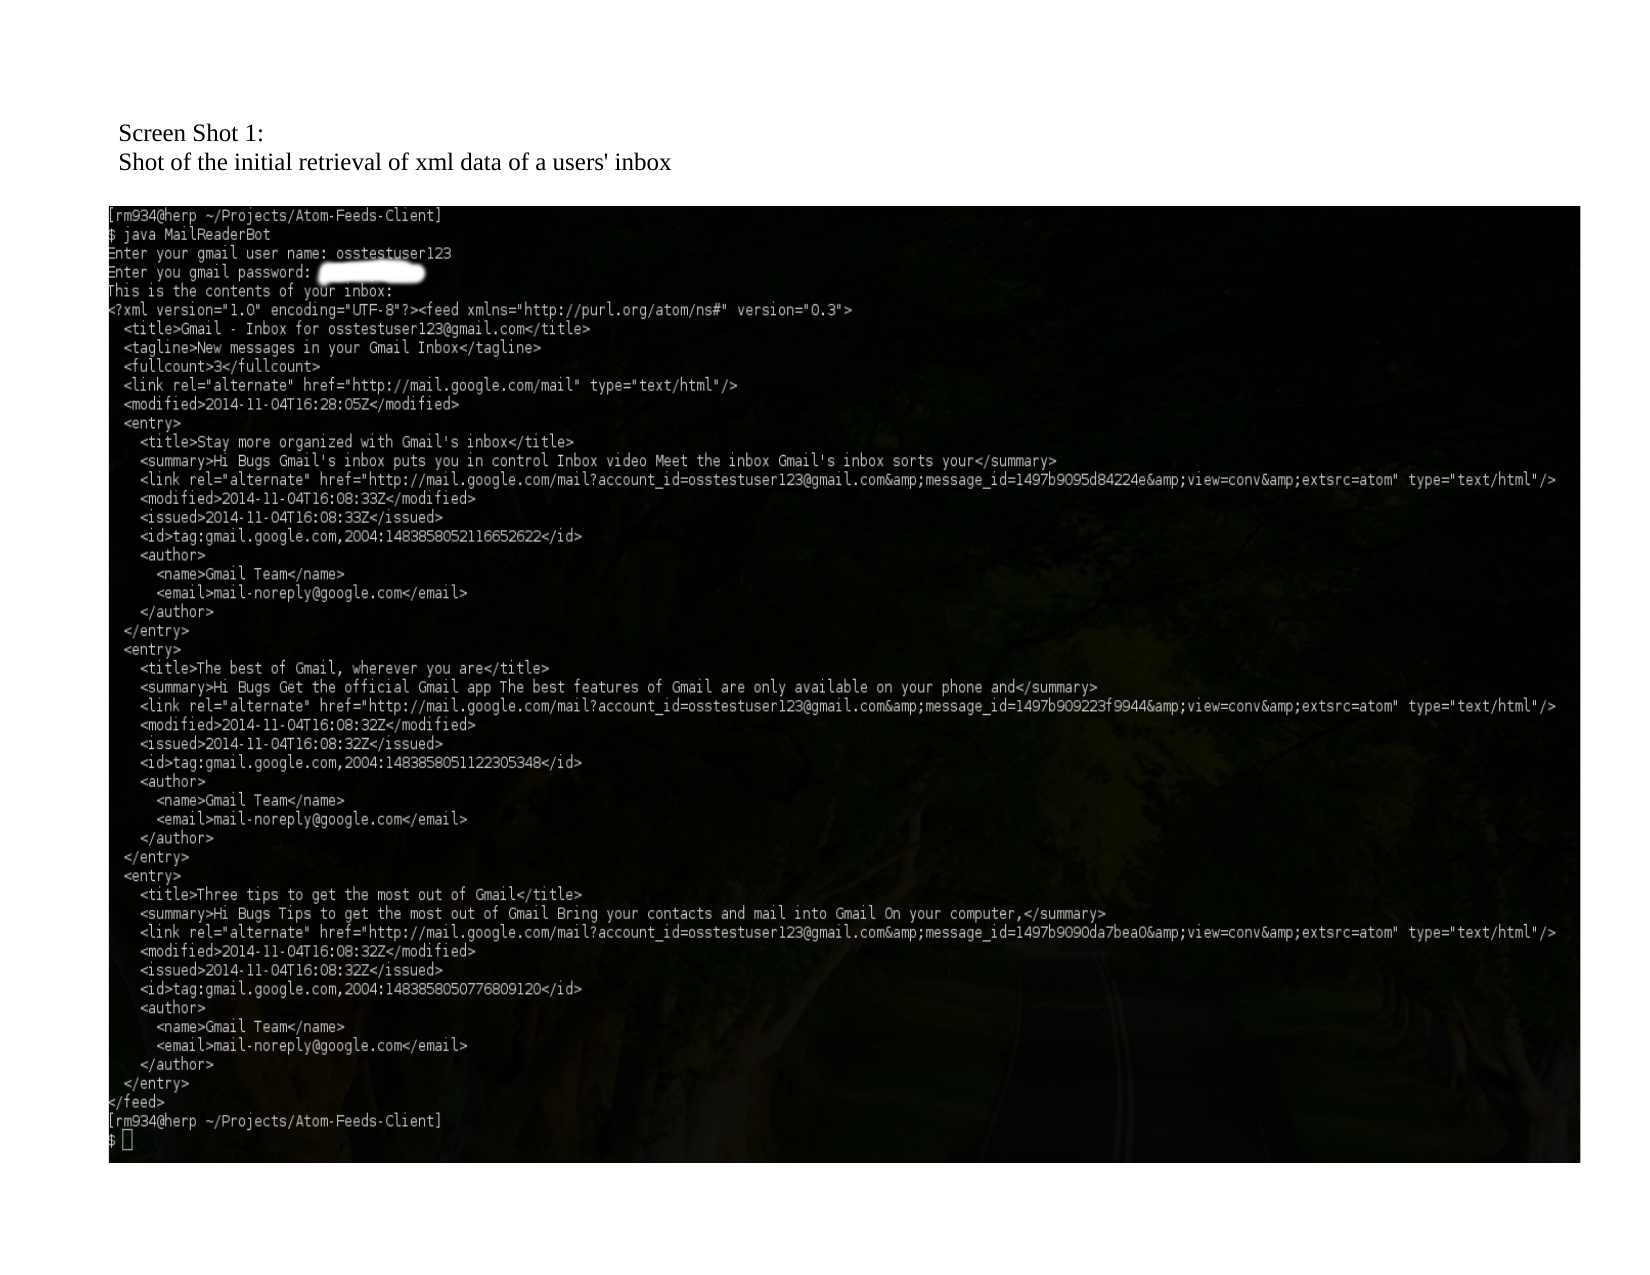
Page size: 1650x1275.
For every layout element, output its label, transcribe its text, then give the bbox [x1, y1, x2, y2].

text Shot of the initial retrieval of xml data of a users' inbox [118, 147, 1532, 176]
text Screen Shot 1: [118, 118, 1532, 147]
picture [108, 206, 1581, 1163]
